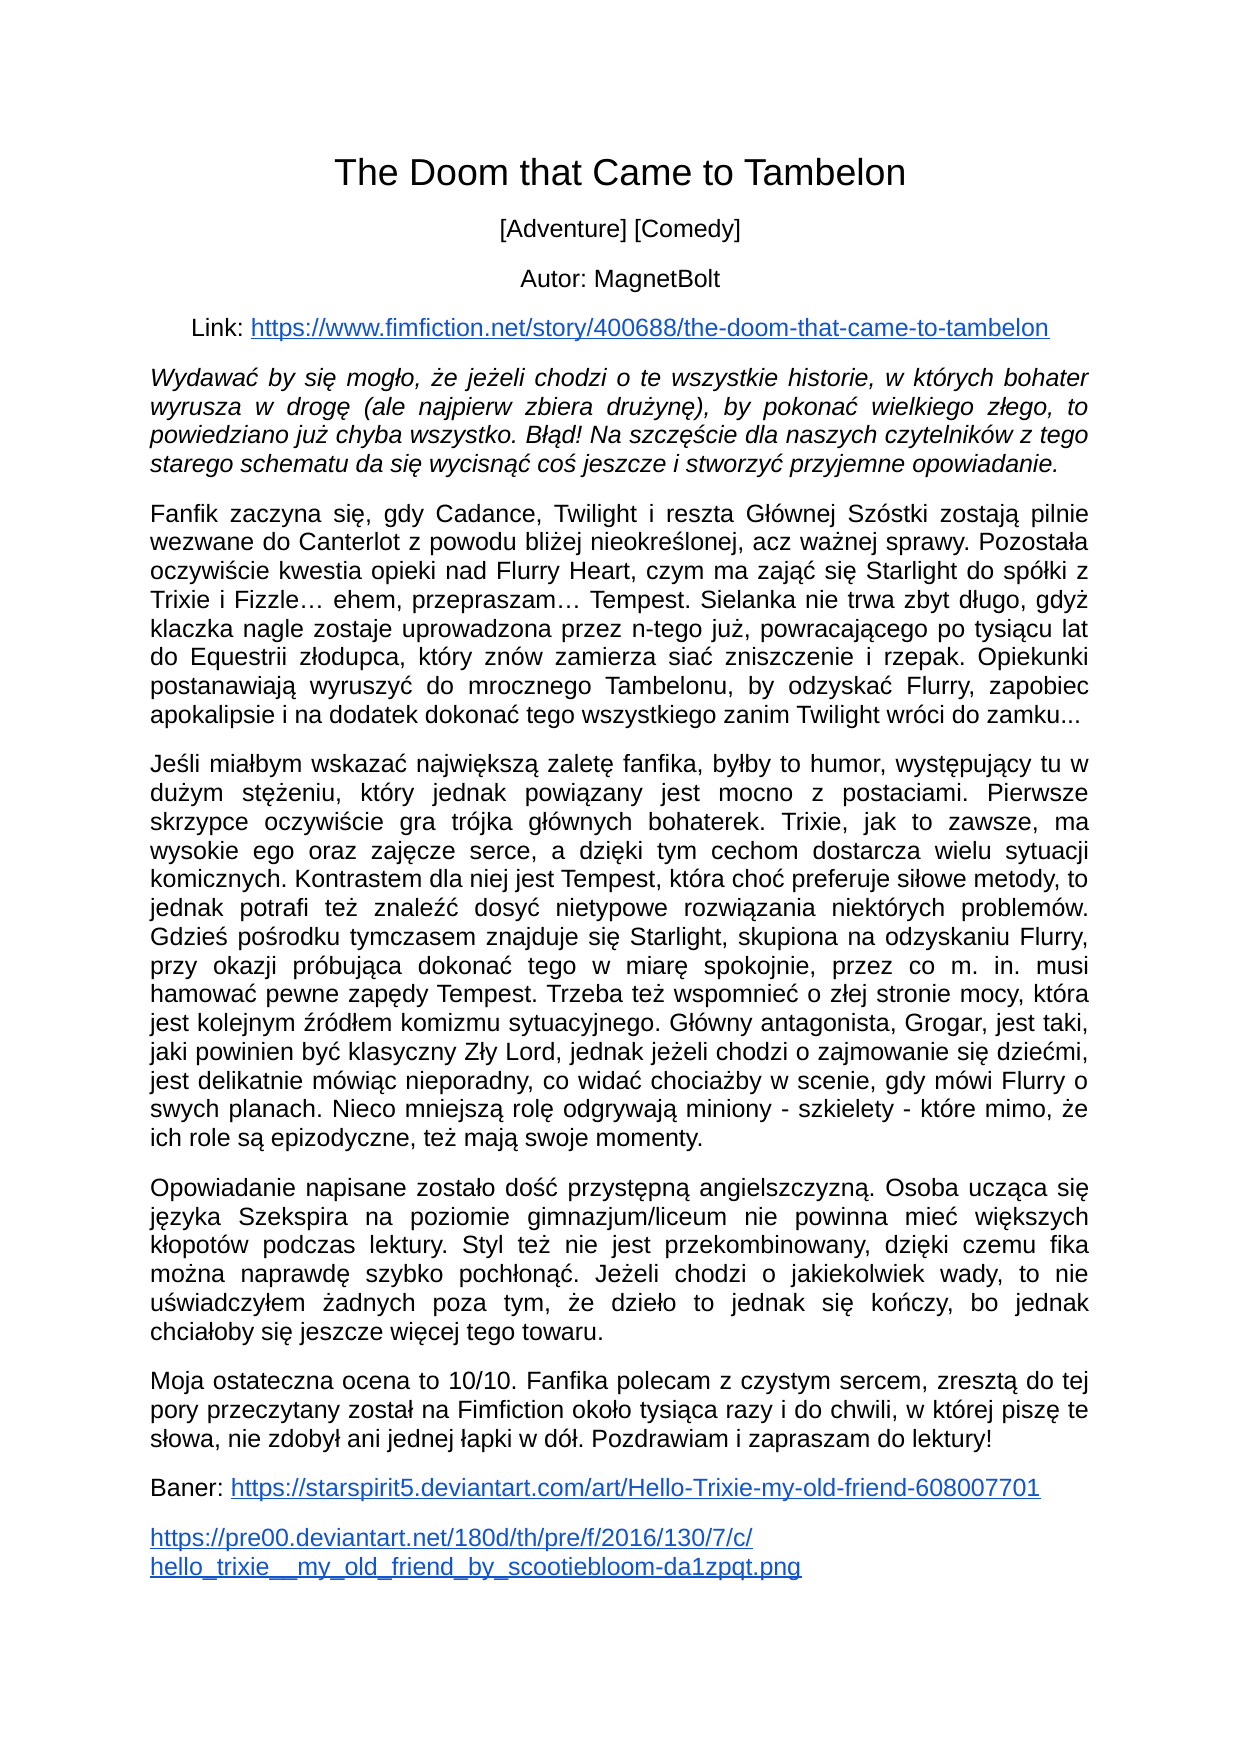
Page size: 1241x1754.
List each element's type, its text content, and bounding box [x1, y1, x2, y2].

text Wydawać by się mogło, że jeżeli chodzi o te wszystkie historie, w których bohater wyrusza w drogę (ale najpierw zbiera drużynę), by pokonać wielkiego złego, to powiedziano już chyba wszystko. Błąd! Na szczęście dla naszych czytelników z tego starego schematu da się wycisnąć coś jeszcze i stworzyć przyjemne opowiadanie. [150, 363, 1090, 478]
text Jeśli miałbym wskazać największą zaletę fanfika, byłby to humor, występujący tu w dużym stężeniu, który jednak powiązany jest mocno z postaciami. Pierwsze skrzypce oczywiście gra trójka głównych bohaterek. Trixie, jak to zawsze, ma wysokie ego oraz zajęcze serce, a dzięki tym cechom dostarcza wielu sytuacji komicznych. Kontrastem dla niej jest Tempest, która choć preferuje siłowe metody, to jednak potrafi też znaleźć dosyć nietypowe rozwiązania niektórych problemów. Gdzieś pośrodku tymczasem znajduje się Starlight, skupiona na odzyskaniu Flurry, przy okazji próbująca dokonać tego w miarę spokojnie, przez co m. in. musi hamować pewne zapędy Tempest. Trzeba też wspomnieć o złej stronie mocy, która jest kolejnym źródłem komizmu sytuacyjnego. Główny antagonista, Grogar, jest taki, jaki powinien być klasyczny Zły Lord, jednak jeżeli chodzi o zajmowanie się dziećmi, jest delikatnie mówiąc nieporadny, co widać chociażby w scenie, gdy mówi Flurry o swych planach. Nieco mniejszą rolę odgrywają miniony - szkielety - które mimo, że ich role są epizodyczne, też mają swoje momenty. [150, 749, 1090, 1152]
text The Doom that Came to Tambelon [150, 150, 1090, 193]
text Link: https://www.fimfiction.net/story/400688/the-doom-that-came-to-tambelon [150, 313, 1090, 342]
text Baner: https://starspirit5.deviantart.com/art/Hello-Trixie-my-old-friend-608007701 [150, 1473, 1090, 1502]
text Fanfik zaczyna się, gdy Cadance, Twilight i reszta Głównej Szóstki zostają pilnie wezwane do Canterlot z powodu bliżej nieokreślonej, acz ważnej sprawy. Pozostała oczywiście kwestia opieki nad Flurry Heart, czym ma zająć się Starlight do spółki z Trixie i Fizzle… ehem, przepraszam… Tempest. Sielanka nie trwa zbyt długo, gdyż klaczka nagle zostaje uprowadzona przez n-tego już, powracającego po tysiącu lat do Equestrii złodupca, który znów zamierza siać zniszczenie i rzepak. Opiekunki postanawiają wyruszyć do mrocznego Tambelonu, by odzyskać Flurry, zapobiec apokalipsie i na dodatek dokonać tego wszystkiego zanim Twilight wróci do zamku... [150, 498, 1090, 728]
text [Adventure] [Comedy] [150, 214, 1090, 243]
text Moja ostateczna ocena to 10/10. Fanfika polecam z czystym sercem, zresztą do tej pory przeczytany został na Fimfiction około tysiąca razy i do chwili, w której piszę te słowa, nie zdobył ani jednej łapki w dół. Pozdrawiam i zapraszam do lektury! [150, 1366, 1090, 1452]
text https://pre00.deviantart.net/180d/th/pre/f/2016/130/7/c/hello_trixie__my_old_friend_by_scootiebloom-da1zpqt.png [150, 1523, 1090, 1580]
text Autor: MagnetBolt [150, 263, 1090, 292]
text Opowiadanie napisane zostało dość przystępną angielszczyzną. Osoba ucząca się języka Szekspira na poziomie gimnazjum/liceum nie powinna mieć większych kłopotów podczas lektury. Styl też nie jest przekombinowany, dzięki czemu fika można naprawdę szybko pochłonąć. Jeżeli chodzi o jakiekolwiek wady, to nie uświadczyłem żadnych poza tym, że dzieło to jednak się kończy, bo jednak chciałoby się jeszcze więcej tego towaru. [150, 1173, 1090, 1345]
